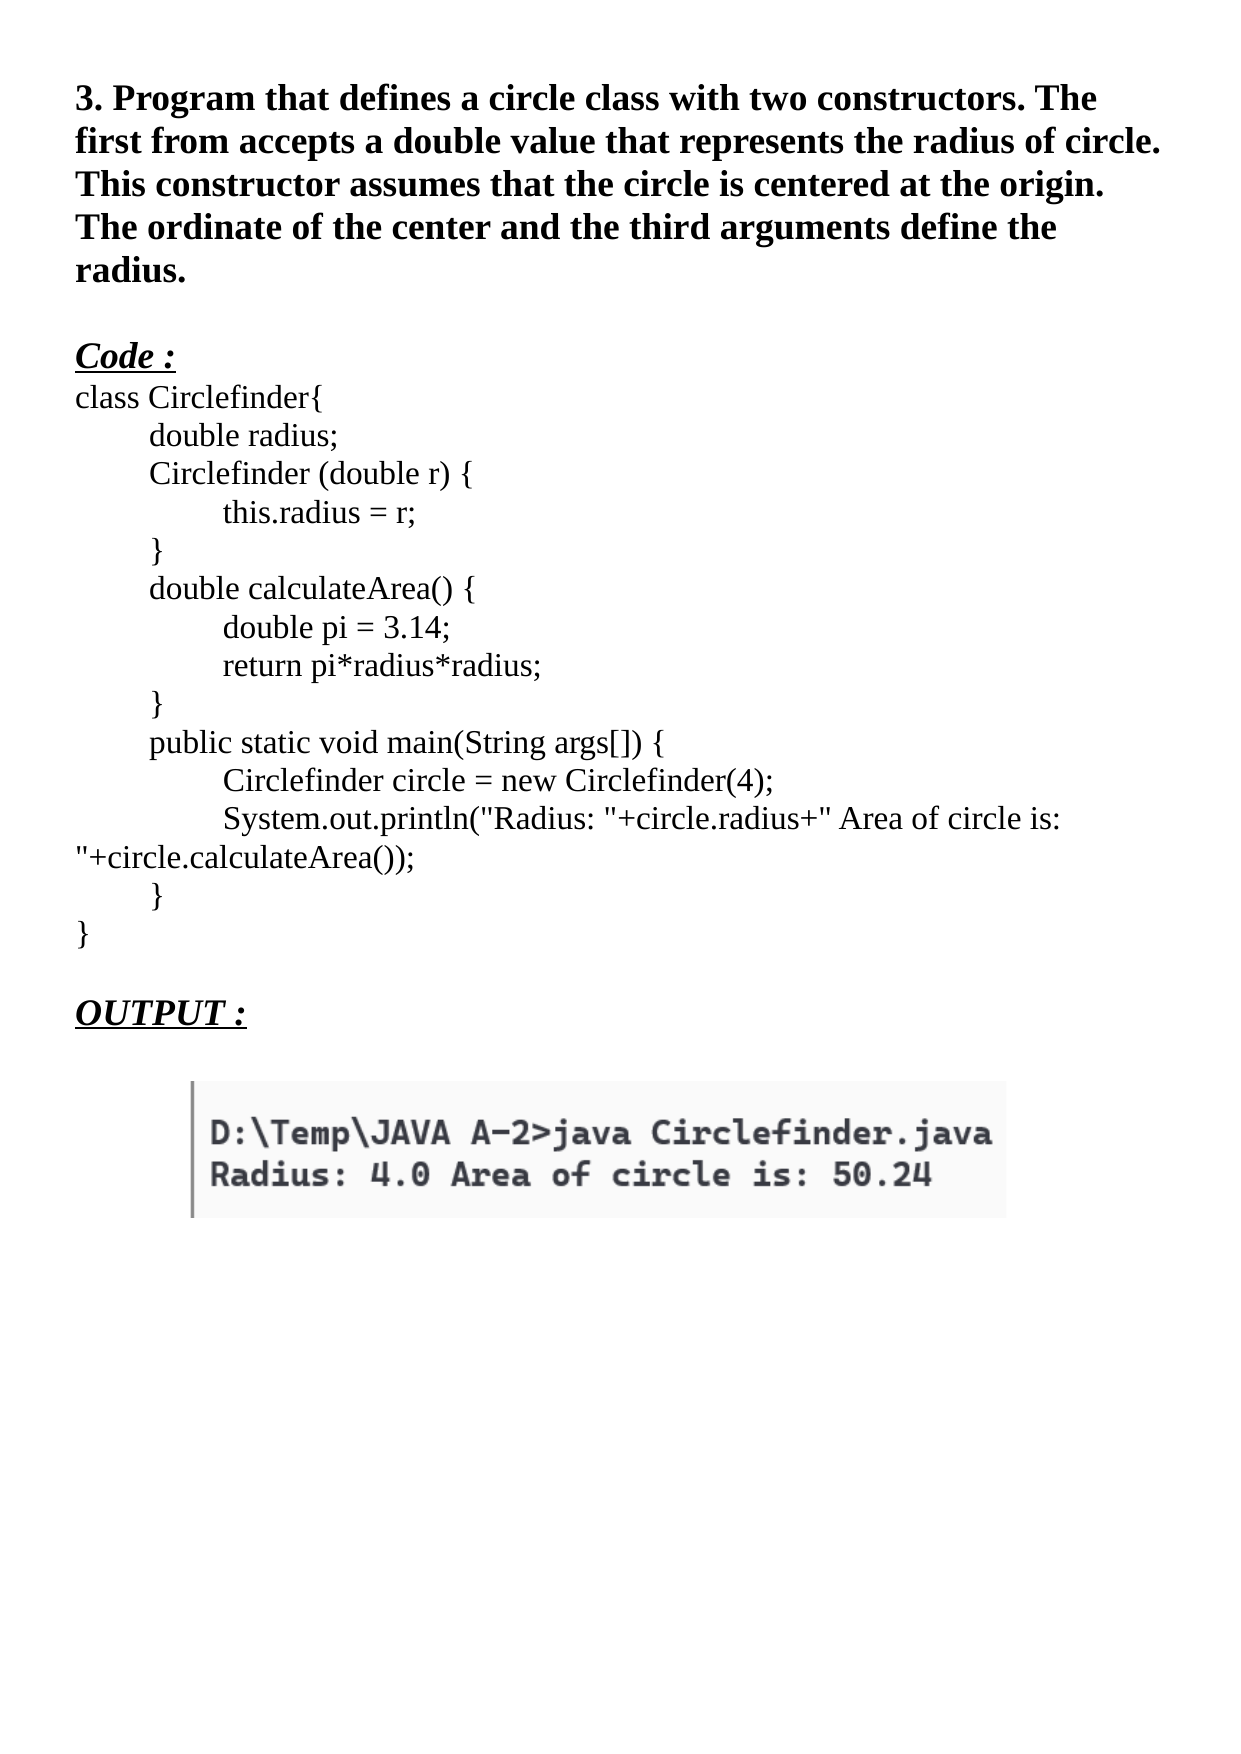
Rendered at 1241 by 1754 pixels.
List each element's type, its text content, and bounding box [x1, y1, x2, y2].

text Circlefinder (double r) { [75, 453, 1165, 492]
text class Circlefinder{ [75, 377, 1165, 415]
text Circlefinder circle = new Circlefinder(4); [75, 760, 1165, 798]
text OUTPUT : [75, 990, 1165, 1033]
text } [75, 530, 1165, 568]
text System.out.println("Radius: "+circle.radius+" Area of circle is: "+circle.calculateArea()); [75, 798, 1165, 875]
text double radius; [75, 415, 1165, 453]
text } [75, 875, 1165, 913]
text public static void main(String args[]) { [75, 722, 1165, 760]
text } [75, 913, 1165, 952]
picture [190, 1081, 1007, 1218]
text Code : [75, 334, 1165, 377]
text this.radius = r; [75, 492, 1165, 530]
text double pi = 3.14; [75, 607, 1165, 645]
text double calculateArea() { [75, 568, 1165, 607]
text return pi*radius*radius; [75, 645, 1165, 683]
text 3. Program that defines a circle class with two constructors. The first from accepts a double value that represents the radius of circle. This constructor assumes that the circle is centered at the origin. The ordinate of the center and the third arguments define the radius. [75, 75, 1165, 291]
text } [75, 683, 1165, 722]
